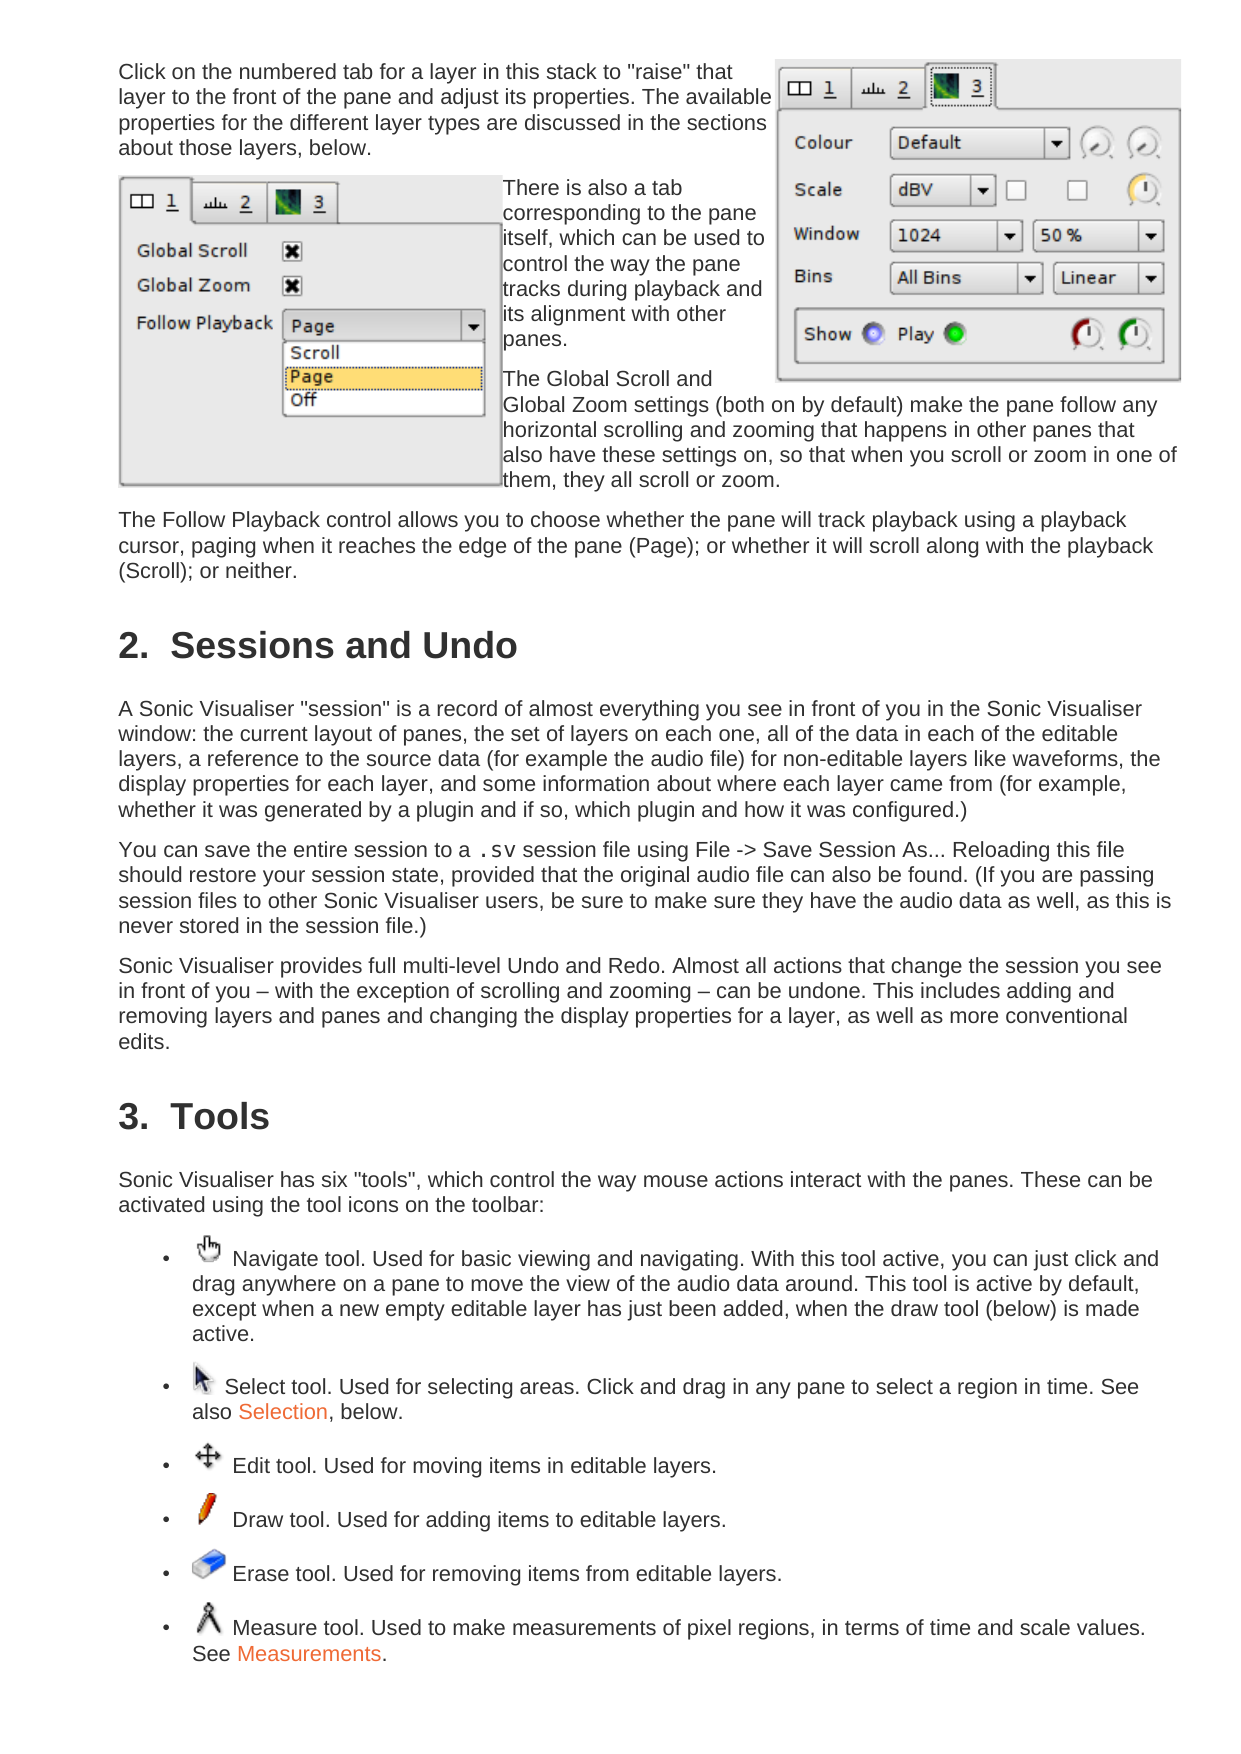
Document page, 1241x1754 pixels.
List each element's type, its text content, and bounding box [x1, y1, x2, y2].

subtitle 3. Tools [118, 1094, 1181, 1137]
text There is also a tab corresponding to the pane itself, which can be used to control the way the pane tracks during playback and its alignment with other panes. [503, 175, 774, 351]
text Sonic Visualiser provides full multi-level Undo and Redo. Almost all actions that change the session you see in front of you – with the exception of scrolling and zooming – can be undone. This includes adding and removing layers and panes and changing the display properties for a layer, as well as more conventional edits. [118, 953, 1181, 1054]
picture [191, 1547, 227, 1582]
list Draw tool. Used for adding items to editable layers. [162, 1493, 1181, 1532]
list Measure tool. Used to make measurements of pixel regions, in terms of time and scale values. See Measurements. [162, 1601, 1181, 1666]
picture [191, 1493, 227, 1528]
picture [774, 59, 1182, 383]
list Edit tool. Used for moving items in editable layers. [162, 1439, 1181, 1478]
picture [191, 1231, 227, 1267]
picture [191, 1361, 219, 1395]
text A Sonic Visualiser "session" is a record of almost everything you see in front of you in the Sonic Visualiser window: the current layout of panes, the set of layers on each one, all of the data in each of the editable layers, a reference to the source data (for example the audio file) for non-editable layers like waveforms, the display properties for each layer, and some information about where each layer came from (for example, whether it was generated by a plugin and if so, which plugin and how it was configured.) [118, 696, 1181, 822]
text The Global Scroll and Global Zoom settings (both on by default) make the pane follow any horizontal scrolling and zooming that happens in other panes that also have these settings on, so that when you scroll or zoom in one of them, they all scroll or zoom. [118, 366, 1181, 492]
list Select tool. Used for selecting areas. Click and drag in any pane to select a region in time. See also Selection, below. [162, 1362, 1181, 1424]
text You can save the entire session to a .sv session file using File -> Save Session As... Reloading this file should restore your session state, provided that the original audio file can also be found. (If you are passing session files to other Sonic Visualiser users, be sure to make sure they have the audio data as well, as this is never stored in the session file.) [118, 837, 1181, 938]
picture [191, 1601, 227, 1636]
picture [191, 1439, 227, 1474]
text Click on the numbered tab for a layer in this stack to "raise" that layer to the front of the pane and adjust its properties. The available properties for the different layer types are discussed in the sections about those layers, below. [118, 59, 774, 160]
list Navigate tool. Used for basic viewing and navigating. With this tool active, you can just click and drag anywhere on a pane to move the view of the audio data around. This tool is active by default, except when a new empty editable layer has just been added, when the draw tool (below) is made active. [162, 1232, 1181, 1347]
text The Follow Playback control allows you to choose whether the pane will track playback using a playback cursor, paging when it reaches the edge of the pane (Page); or whether it will scroll along with the playback (Scroll); or neither. [118, 507, 1181, 583]
text Sonic Visualiser has six "tools", which control the way mouse actions interact with the panes. These can be activated using the tool icons on the toolbar: [118, 1166, 1181, 1217]
picture [118, 175, 503, 488]
list Erase tool. Used for removing items from editable layers. [162, 1547, 1181, 1586]
subtitle 2. Sessions and Undo [118, 623, 1181, 666]
